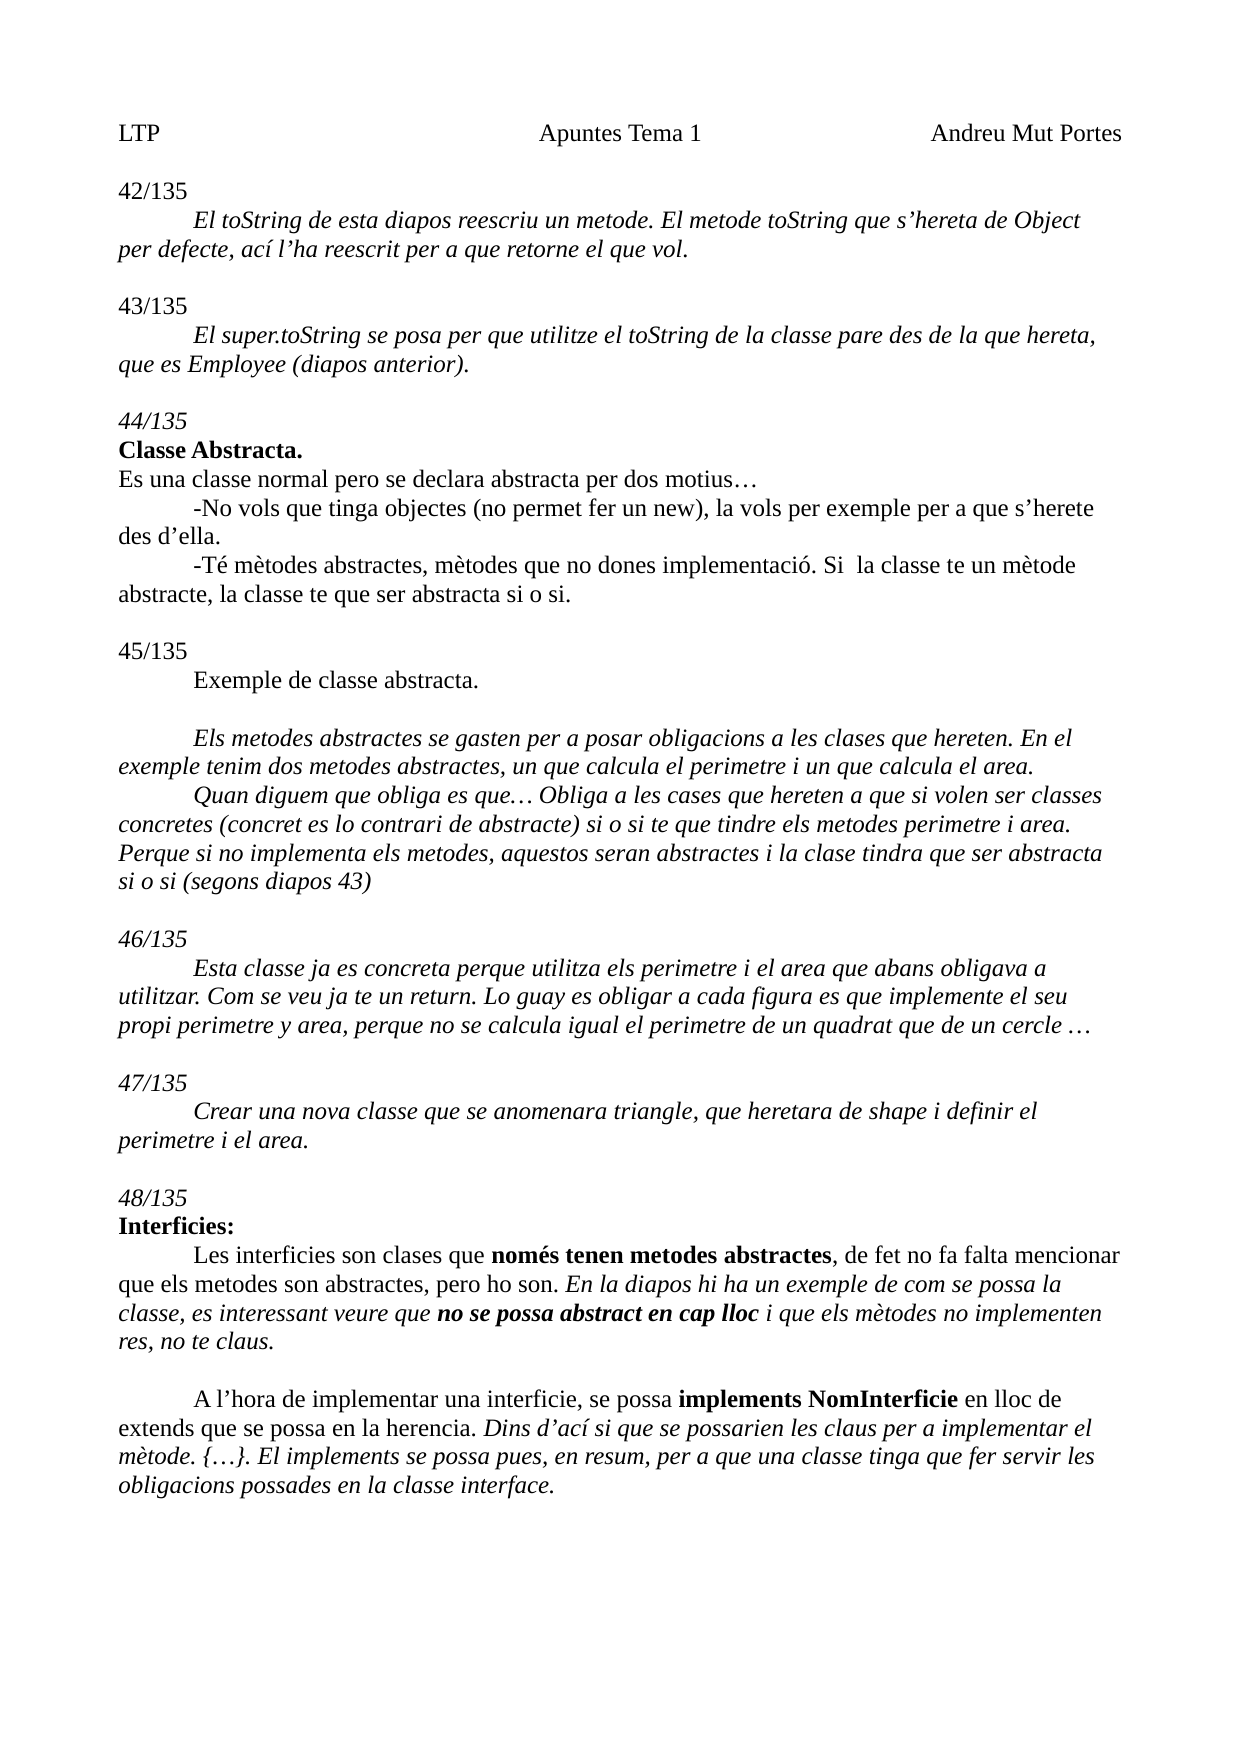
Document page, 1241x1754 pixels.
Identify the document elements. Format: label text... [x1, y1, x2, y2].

text A l’hora de implementar una interficie, se possa implements NomInterficie en lloc de extends que se possa en la herencia. Dins d’ací si que se possarien les claus per a implementar el mètode. {…}. El implements se possa pues, en resum, per a que una classe tinga que fer servir les obligacions possades en la classe interface. [118, 1384, 1122, 1499]
text El super.toString se posa per que utilitze el toString de la classe pare des de la que hereta, que es Employee (diapos anterior). [118, 320, 1122, 378]
text Esta classe ja es concreta perque utilitza els perimetre i el area que abans obligava a utilitzar. Com se veu ja te un return. Lo guay es obligar a cada figura es que implemente el seu propi perimetre y area, perque no se calcula igual el perimetre de un quadrat que de un cercle … [118, 953, 1122, 1039]
text 43/135 [118, 291, 1122, 320]
text Quan diguem que obliga es que… Obliga a les cases que hereten a que si volen ser classes concretes (concret es lo contrari de abstracte) si o si te que tindre els metodes perimetre i area. Perque si no implementa els metodes, aquestos seran abstractes i la clase tindra que ser abstracta si o si (segons diapos 43) [118, 780, 1122, 895]
text 47/135 [118, 1068, 1122, 1096]
text El toString de esta diapos reescriu un metode. El metode toString que s’hereta de Object per defecte, ací l’ha reescrit per a que retorne el que vol. [118, 205, 1122, 263]
text Classe Abstracta. [118, 435, 1122, 464]
text 48/135 [118, 1183, 1122, 1211]
text Les interficies son clases que només tenen metodes abstractes, de fet no fa falta mencionar que els metodes son abstractes, pero ho son. En la diapos hi ha un exemple de com se possa la classe, es interessant veure que no se possa abstract en cap lloc i que els mètodes no implementen res, no te claus. [118, 1240, 1122, 1355]
text Es una classe normal pero se declara abstracta per dos motius… [118, 464, 1122, 493]
text 45/135 [118, 636, 1122, 665]
text 46/135 [118, 924, 1122, 953]
text 44/135 [118, 406, 1122, 435]
text Els metodes abstractes se gasten per a posar obligacions a les clases que hereten. En el exemple tenim dos metodes abstractes, un que calcula el perimetre i un que calcula el area. [118, 723, 1122, 780]
text -Té mètodes abstractes, mètodes que no dones implementació. Si la classe te un mètode abstracte, la classe te que ser abstracta si o si. [118, 550, 1122, 608]
text Crear una nova classe que se anomenara triangle, que heretara de shape i definir el perimetre i el area. [118, 1096, 1122, 1154]
text Exemple de classe abstracta. [118, 665, 1122, 694]
text 42/135 [118, 176, 1122, 205]
text -No vols que tinga objectes (no permet fer un new), la vols per exemple per a que s’herete des d’ella. [118, 493, 1122, 550]
text Interficies: [118, 1211, 1122, 1240]
